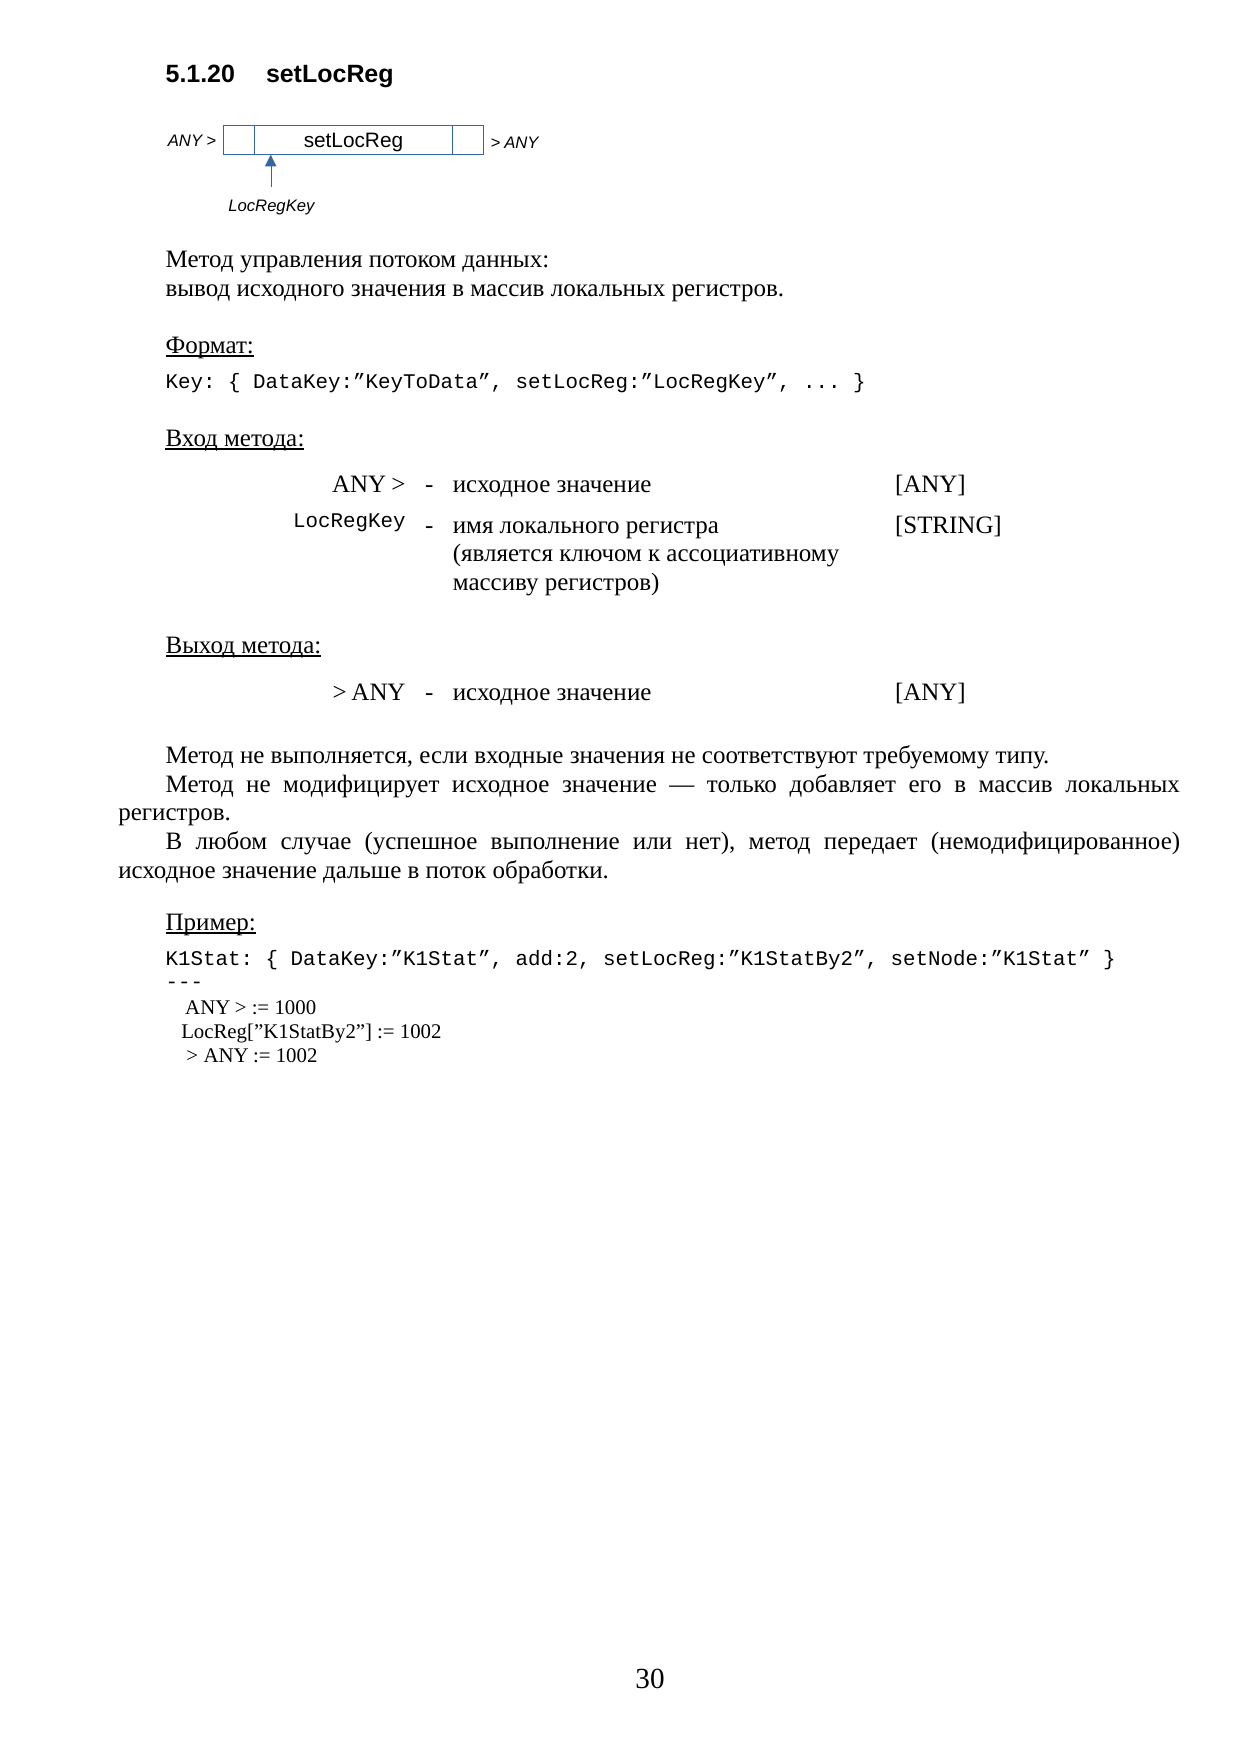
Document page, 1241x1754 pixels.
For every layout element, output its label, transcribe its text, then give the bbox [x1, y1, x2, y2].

text > ANY := 1002 [118, 1043, 1181, 1067]
table_header [ANY] [889, 671, 1181, 711]
table_header исходное значение [447, 671, 889, 711]
table_cell LocRegKey [169, 504, 411, 602]
table_header исходное значение [447, 464, 889, 504]
text Формат: [118, 330, 1181, 359]
table_header [ANY] [889, 464, 1181, 504]
text Метод управления потоком данных: [118, 244, 1181, 273]
text Выход метода: [118, 630, 1181, 659]
text В любом случае (успешное выполнение или нет), метод передает (немодифицированное) исходное значение дальше в поток обработки. [118, 826, 1181, 884]
text Вход метода: [118, 423, 1181, 452]
text ANY > := 1000 [118, 995, 1181, 1019]
table_cell - [411, 504, 447, 602]
text --- [118, 971, 1181, 995]
text Key: { DataKey:”KeyToData”, setLocReg:”LocRegKey”, ... } [118, 371, 1181, 394]
text Пример: [118, 907, 1181, 936]
table_header > ANY [169, 671, 411, 711]
table_cell имя локального регистра (является ключом к ассоциативному массиву регистров) [447, 504, 889, 602]
text Метод не выполняется, если входные значения не соответствуют требуемому типу. [118, 740, 1181, 769]
table_header - [411, 464, 447, 504]
table_header ANY > [169, 464, 411, 504]
subtitle setLocReg [118, 59, 1181, 88]
text K1Stat: { DataKey:”K1Stat”, add:2, setLocReg:”K1StatBy2”, setNode:”K1Stat” } [118, 948, 1181, 971]
text Метод не модифицирует исходное значение — только добавляет его в массив локальных регистров. [118, 769, 1181, 826]
table_cell [STRING] [889, 504, 1181, 602]
text вывод исходного значения в массив локальных регистров. [118, 273, 1181, 302]
table_header - [411, 671, 447, 711]
text LocReg[”K1StatBy2”] := 1002 [118, 1019, 1181, 1043]
